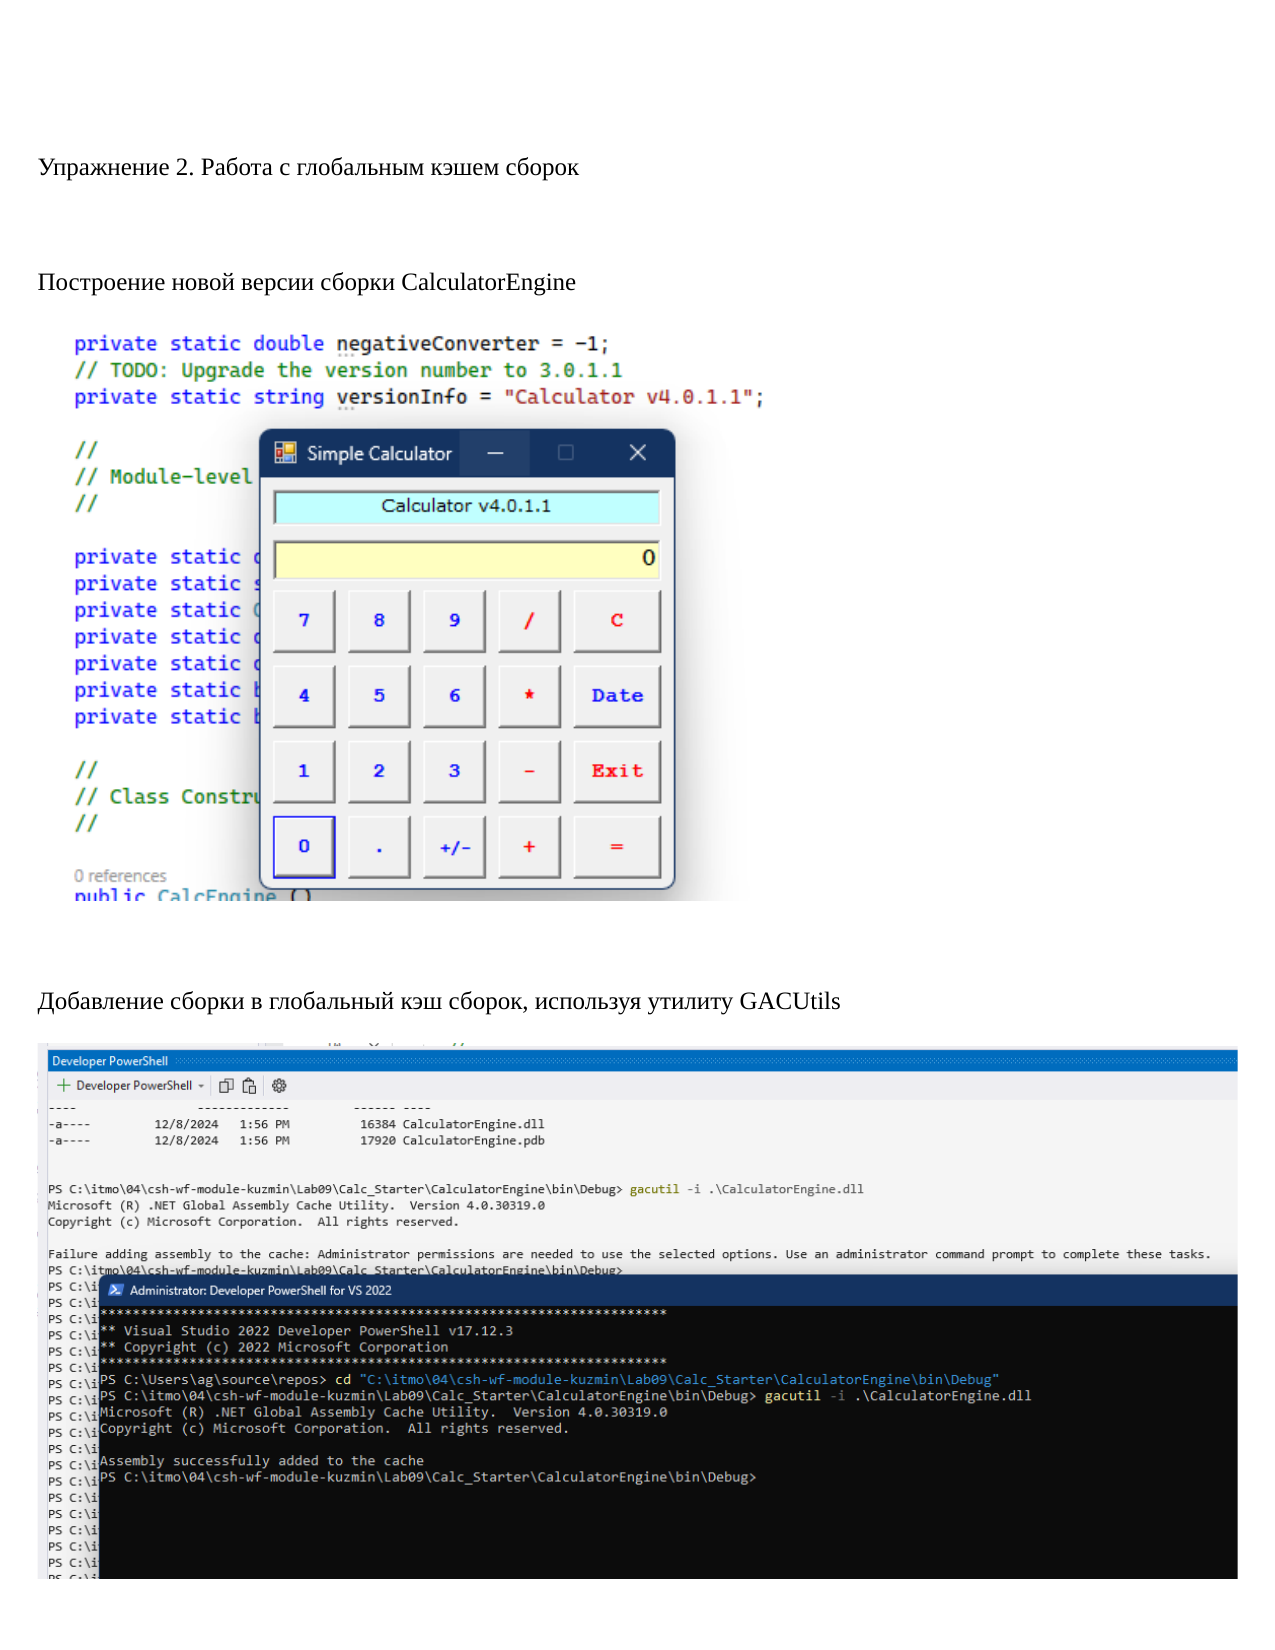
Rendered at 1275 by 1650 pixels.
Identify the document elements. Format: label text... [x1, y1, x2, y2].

text Упражнение 2. Работа с глобальным кэшем сборок [37, 152, 1237, 181]
picture [37, 325, 800, 901]
picture [37, 1043, 1238, 1579]
text Построение новой версии сборки CalculatorEngine [37, 267, 1237, 296]
text Добавление сборки в глобальный кэш сборок, используя утилиту GACUtils [37, 986, 1237, 1015]
